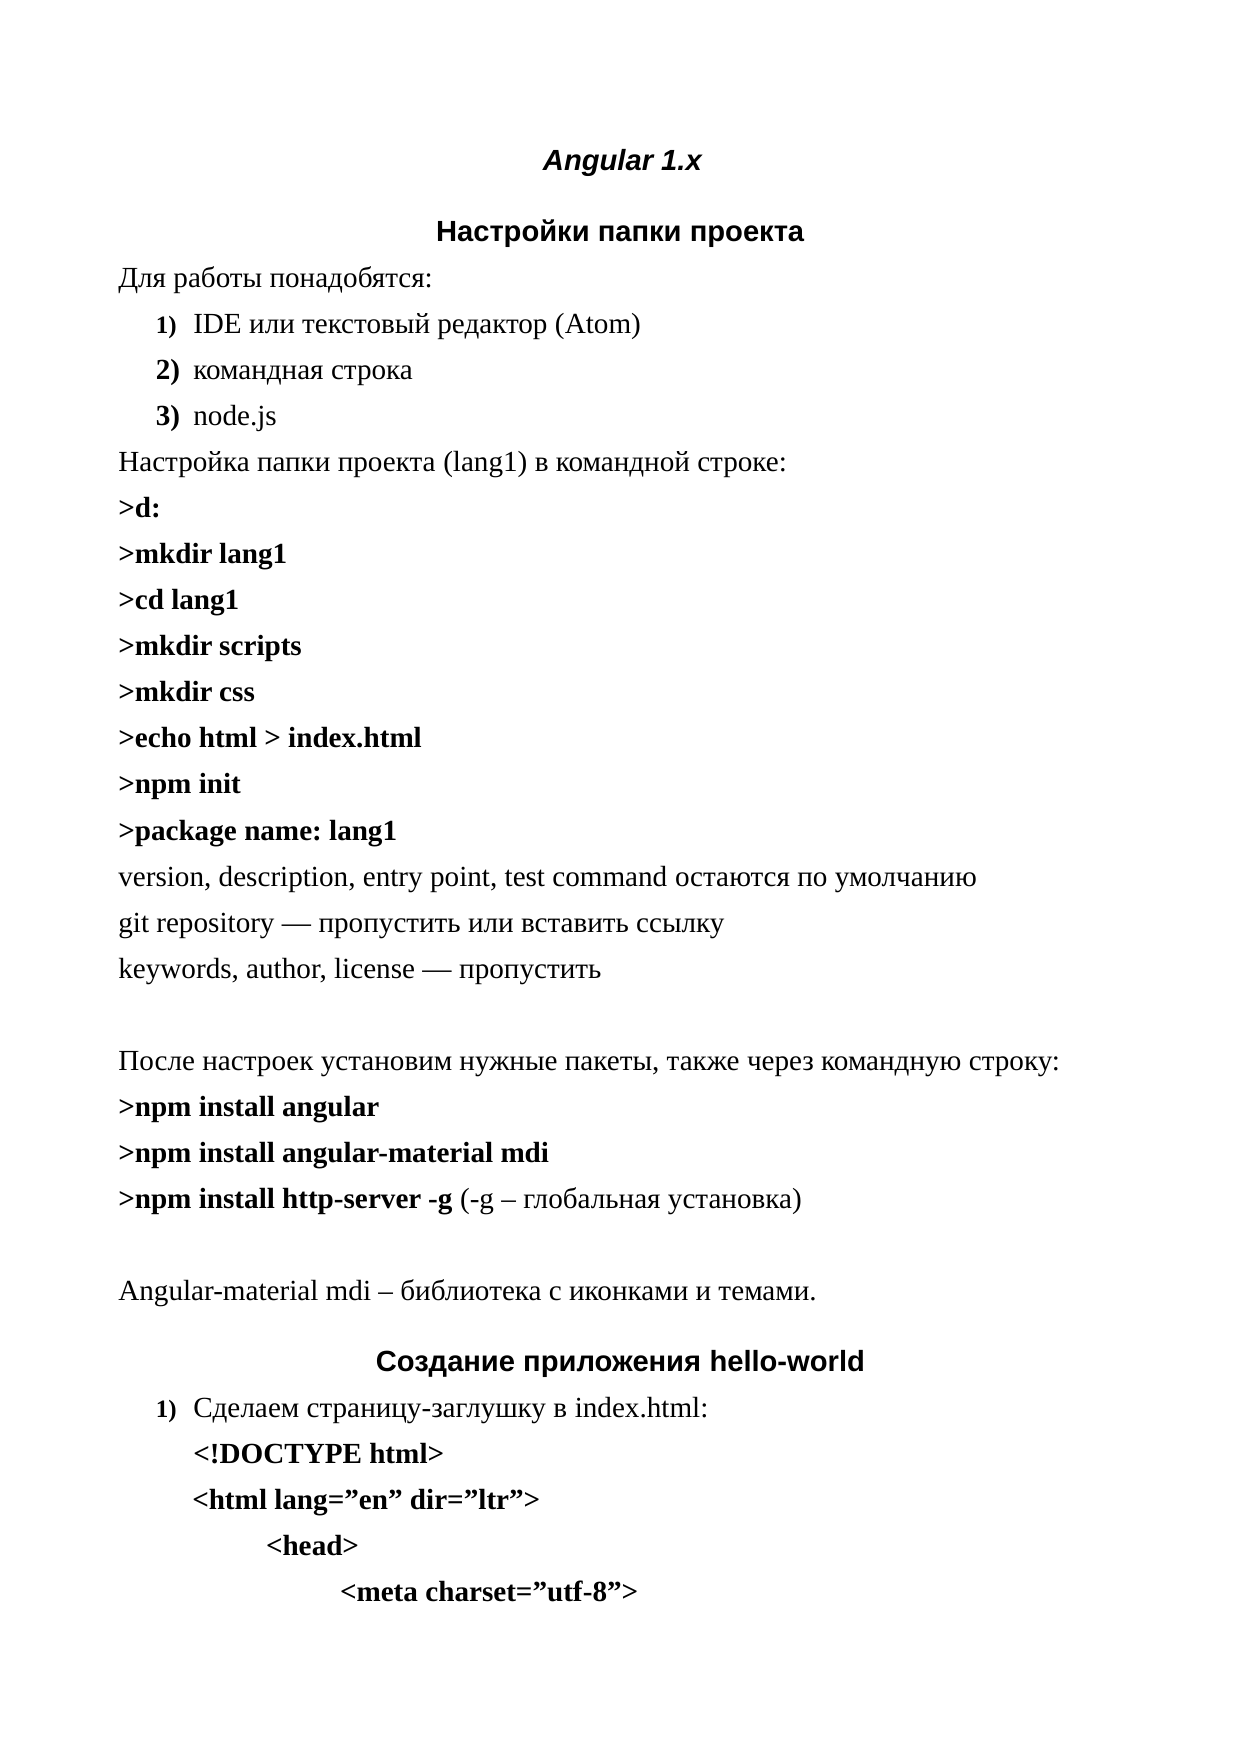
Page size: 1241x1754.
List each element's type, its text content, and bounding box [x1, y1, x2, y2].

text Для работы понадобятся: [118, 260, 1122, 294]
subtitle Создание приложения hello-world [118, 1344, 1122, 1378]
text <html lang=”en” dir=”ltr”> [118, 1482, 1122, 1516]
list Сделаем страницу-заглушку в index.html: [156, 1390, 1122, 1424]
text >npm install http-server -g (-g – глобальная установка) [118, 1181, 1122, 1214]
text <meta charset=”utf-8”> [118, 1574, 1122, 1608]
text >mkdir css [118, 674, 1122, 708]
text git repository — пропустить или вставить ссылку [118, 905, 1122, 938]
text >cd lang1 [118, 582, 1122, 616]
text После настроек установим нужные пакеты, также через командную строку: [118, 1043, 1122, 1076]
list node.js [156, 398, 1122, 432]
text Angular-material mdi – библиотека с иконками и темами. [118, 1273, 1122, 1307]
text >npm install angular-material mdi [118, 1135, 1122, 1168]
text <head> [118, 1528, 1122, 1562]
list командная строка [156, 352, 1122, 386]
text >d: [118, 490, 1122, 524]
text Настройка папки проекта (lang1) в командной строке: [118, 444, 1122, 478]
text >package name: lang1 [118, 813, 1122, 846]
list IDE или текстовый редактор (Atom) [156, 306, 1122, 340]
text version, description, entry point, test command остаются по умолчанию [118, 859, 1122, 892]
list <!DOCTYPE html> [156, 1436, 1122, 1470]
text >echo html > index.html [118, 721, 1122, 754]
text >mkdir lang1 [118, 536, 1122, 570]
subtitle Настройки папки проекта [118, 214, 1122, 248]
text >npm init [118, 767, 1122, 800]
text >npm install angular [118, 1089, 1122, 1122]
text keywords, author, license — пропустить [118, 951, 1122, 984]
subtitle Angular 1.x [118, 143, 1122, 177]
text >mkdir scripts [118, 628, 1122, 662]
